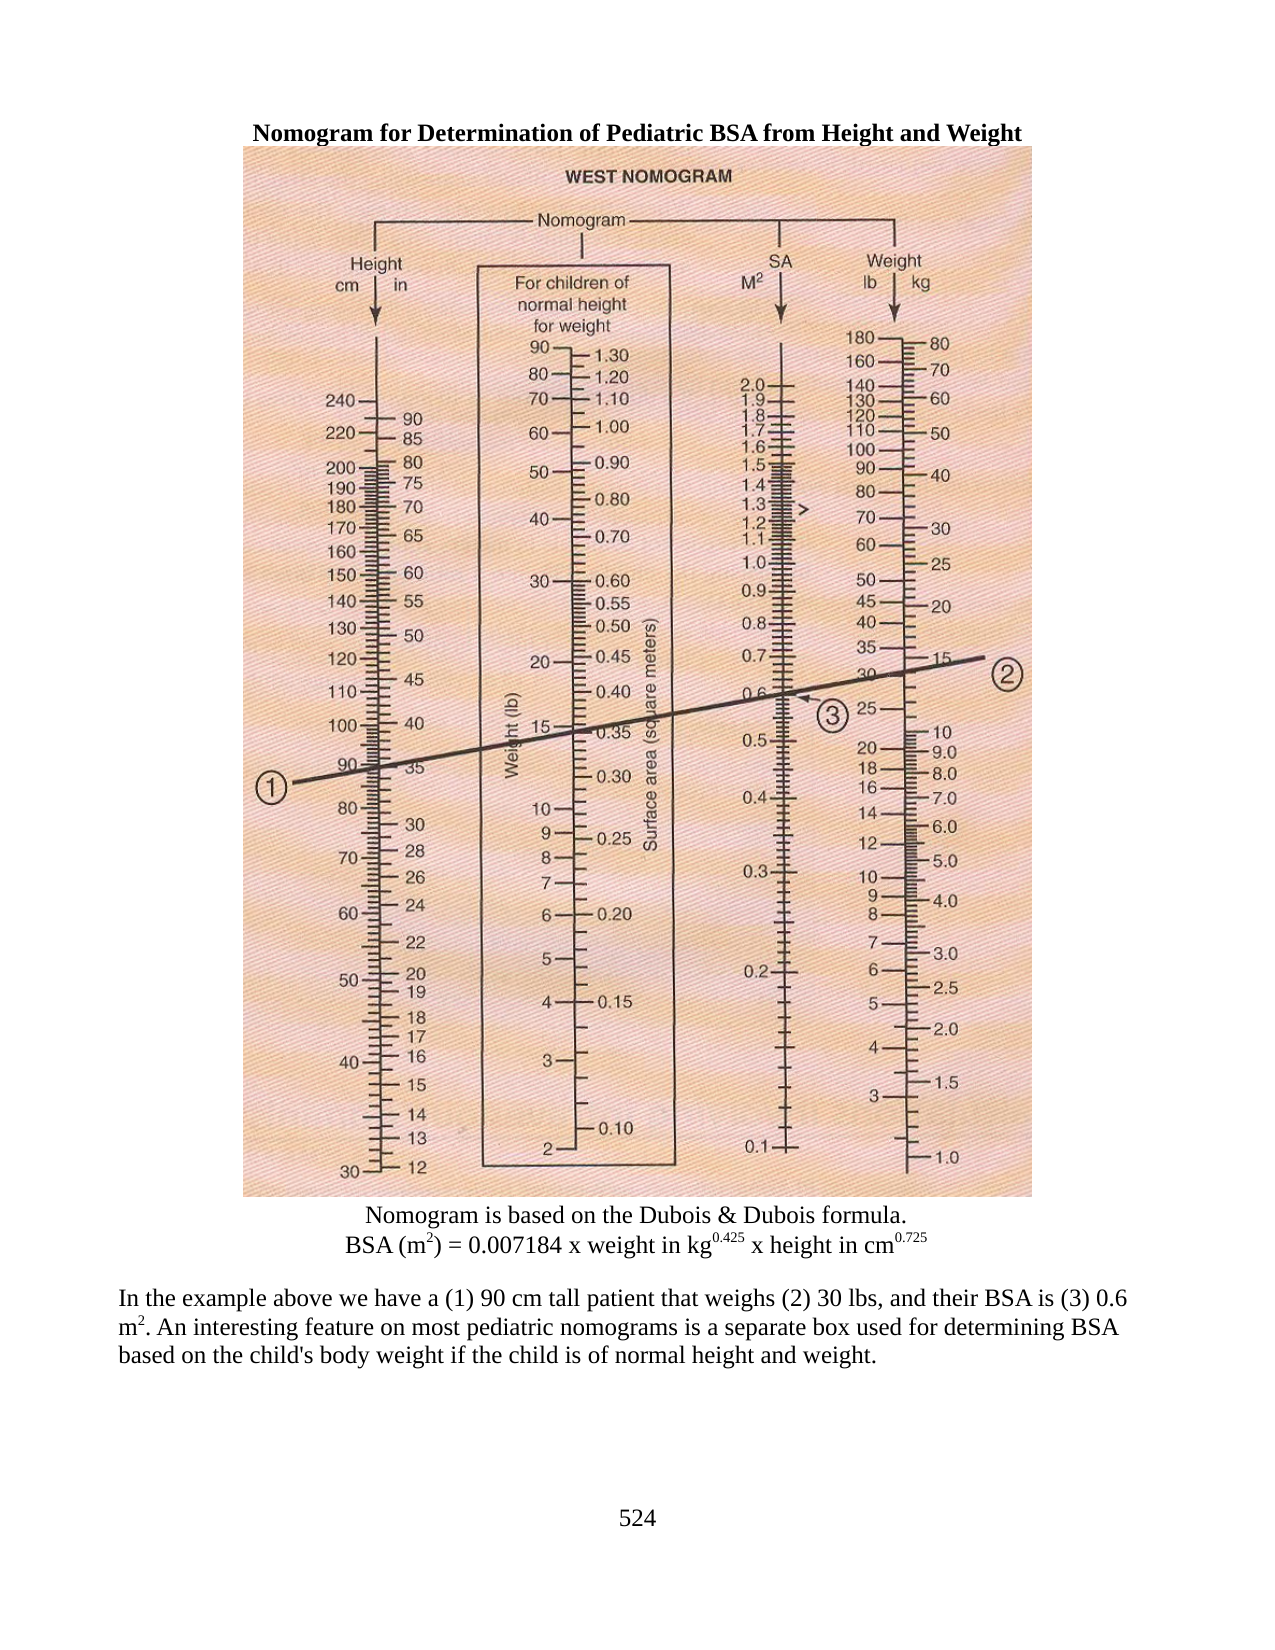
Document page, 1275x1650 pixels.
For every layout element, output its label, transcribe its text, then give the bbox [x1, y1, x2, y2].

picture [243, 146, 1032, 1197]
text In the example above we have a (1) 90 cm tall patient that weighs (2) 30 lbs, and their BSA is (3) 0.6 m2. An interesting feature on most pediatric nomograms is a separate box used for determining BSA based on the child's body weight if the child is of normal height and weight. [118, 1283, 1157, 1369]
text Nomogram for Determination of Pediatric BSA from Height and Weight [118, 118, 1157, 147]
